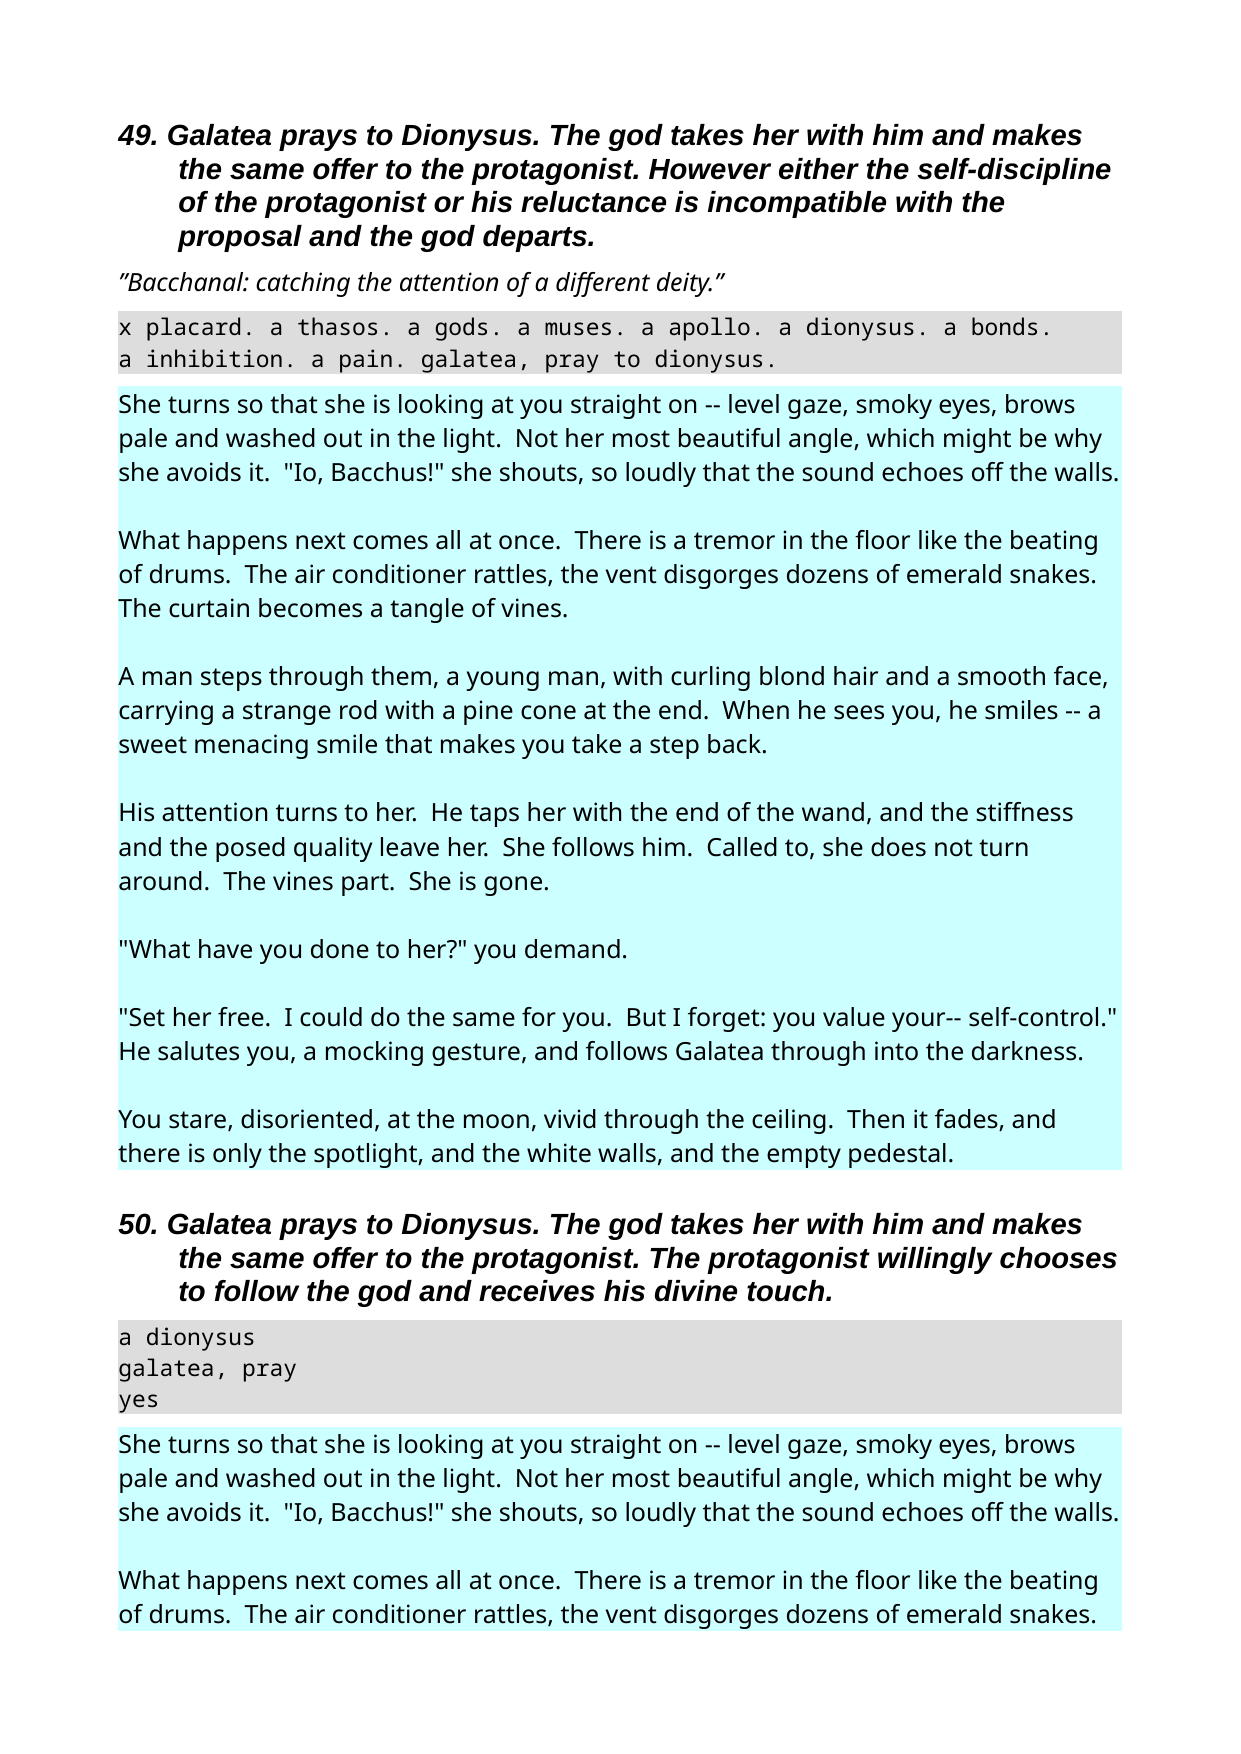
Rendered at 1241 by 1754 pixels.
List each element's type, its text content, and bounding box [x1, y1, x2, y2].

text a dionysus galatea, pray yes [118, 1320, 1122, 1414]
subtitle 50. Galatea prays to Dionysus. The god takes her with him and makes the same offer to the protagonist. The protagonist willingly chooses to follow the god and receives his divine touch. [118, 1207, 1122, 1308]
subtitle 49. Galatea prays to Dionysus. The god takes her with him and makes the same offer to the protagonist. However either the self-discipline of the protagonist or his reluctance is incompatible with the proposal and the god departs. [118, 118, 1122, 252]
text She turns so that she is looking at you straight on -- level gaze, smoky eyes, brows pale and washed out in the light. Not her most beautiful angle, which might be why she avoids it. "Io, Bacchus!" she shouts, so loudly that the sound echoes off the walls. What happens next comes all at once. There is a tremor in the floor like the beating of drums. The air conditioner rattles, the vent disgorges dozens of emerald snakes. The curtain becomes a tangle of vines. A man steps through them, a young man, with curling blond hair and a smooth face, carrying a strange rod with a pine cone at the end. When he sees you, he smiles -- a sweet menacing smile that makes you take a step back. His attention turns to her. He taps her with the end of the wand, and the stiffness and the posed quality leave her. She follows him. Called to, she does not turn around. The vines part. She is gone. "What have you done to her?" you demand. "Set her free. I could do the same for you. But I forget: you value your-- self-control." He salutes you, a mocking gesture, and follows Galatea through into the darkness. You stare, disoriented, at the moon, vivid through the ceiling. Then it fades, and there is only the spotlight, and the white walls, and the empty pedestal. [118, 386, 1122, 1170]
text x placard. a thasos. a gods. a muses. a apollo. a dionysus. a bonds. a inhibition. a pain. galatea, pray to dionysus. [118, 311, 1122, 374]
text ”Bacchanal: catching the attention of a different deity.” [118, 265, 1122, 299]
text She turns so that she is looking at you straight on -- level gaze, smoky eyes, brows pale and washed out in the light. Not her most beautiful angle, which might be why she avoids it. "Io, Bacchus!" she shouts, so loudly that the sound echoes off the walls. What happens next comes all at once. There is a tremor in the floor like the beating of drums. The air conditioner rattles, the vent disgorges dozens of emerald snakes. [118, 1427, 1122, 1631]
